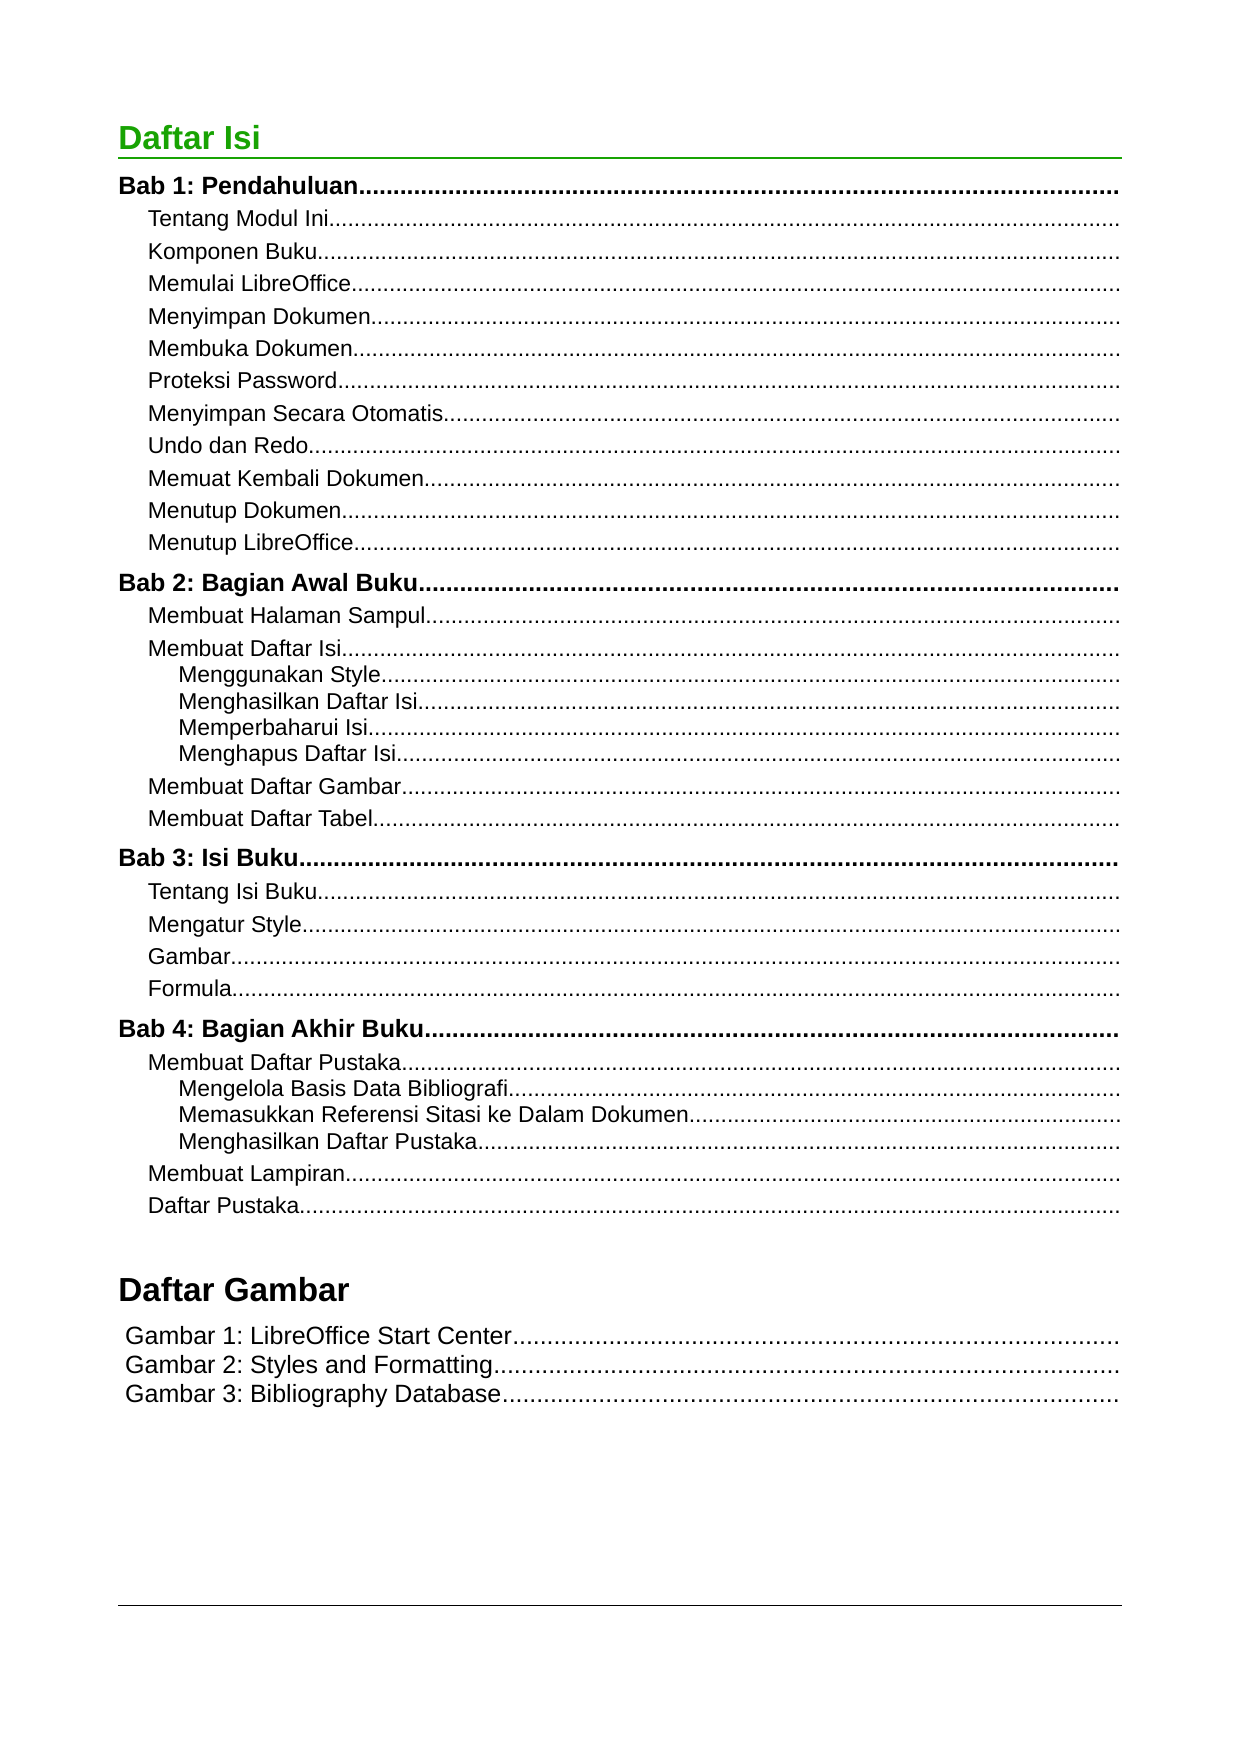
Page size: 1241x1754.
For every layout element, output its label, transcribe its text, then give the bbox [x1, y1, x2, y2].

text Memulai LibreOffice [148, 270, 1122, 297]
text Membuat Daftar Pustaka [148, 1048, 1122, 1075]
text Menghasilkan Daftar Isi [178, 688, 1122, 714]
text Memuat Kembali Dokumen [148, 464, 1122, 491]
text Membuat Lampiran [148, 1160, 1122, 1186]
text Membuat Daftar Isi [148, 635, 1122, 661]
subtitle Daftar Isi [118, 118, 1122, 157]
text Membuka Dokumen [148, 335, 1122, 361]
text Tentang Modul Ini [148, 205, 1122, 232]
text Bab 3: Isi Buku [118, 843, 1122, 872]
text Daftar Pustaka [148, 1192, 1122, 1219]
text Membuat Daftar Gambar [148, 773, 1122, 799]
text Menutup LibreOffice [148, 529, 1122, 556]
text Menyimpan Dokumen [148, 303, 1122, 329]
text Menutup Dokumen [148, 497, 1122, 523]
text Undo dan Redo [148, 432, 1122, 458]
text Memperbaharui Isi [178, 714, 1122, 740]
text Proteksi Password [148, 367, 1122, 394]
text Menghasilkan Daftar Pustaka [178, 1128, 1122, 1154]
text Bab 2: Bagian Awal Buku [118, 568, 1122, 596]
text Mengatur Style [148, 911, 1122, 937]
text Komponen Buku [148, 238, 1122, 264]
text Gambar [148, 943, 1122, 969]
text Bab 4: Bagian Akhir Buku [118, 1014, 1122, 1042]
subtitle Daftar Gambar [118, 1270, 1122, 1308]
text Tentang Isi Buku [148, 878, 1122, 904]
text Memasukkan Referensi Sitasi ke Dalam Dokumen [178, 1101, 1122, 1128]
text Menghapus Daftar Isi [178, 740, 1122, 767]
text Menggunakan Style [178, 661, 1122, 688]
text Formula [148, 975, 1122, 1002]
text Menyimpan Secara Otomatis [148, 400, 1122, 426]
text Gambar 1: LibreOffice Start Center [118, 1321, 1122, 1350]
text Mengelola Basis Data Bibliografi [178, 1075, 1122, 1101]
text Bab 1: Pendahuluan [118, 171, 1122, 199]
text Gambar 3: Bibliography Database [118, 1378, 1122, 1407]
text Membuat Halaman Sampul [148, 602, 1122, 629]
text Gambar 2: Styles and Formatting [118, 1350, 1122, 1378]
text Membuat Daftar Tabel [148, 805, 1122, 831]
